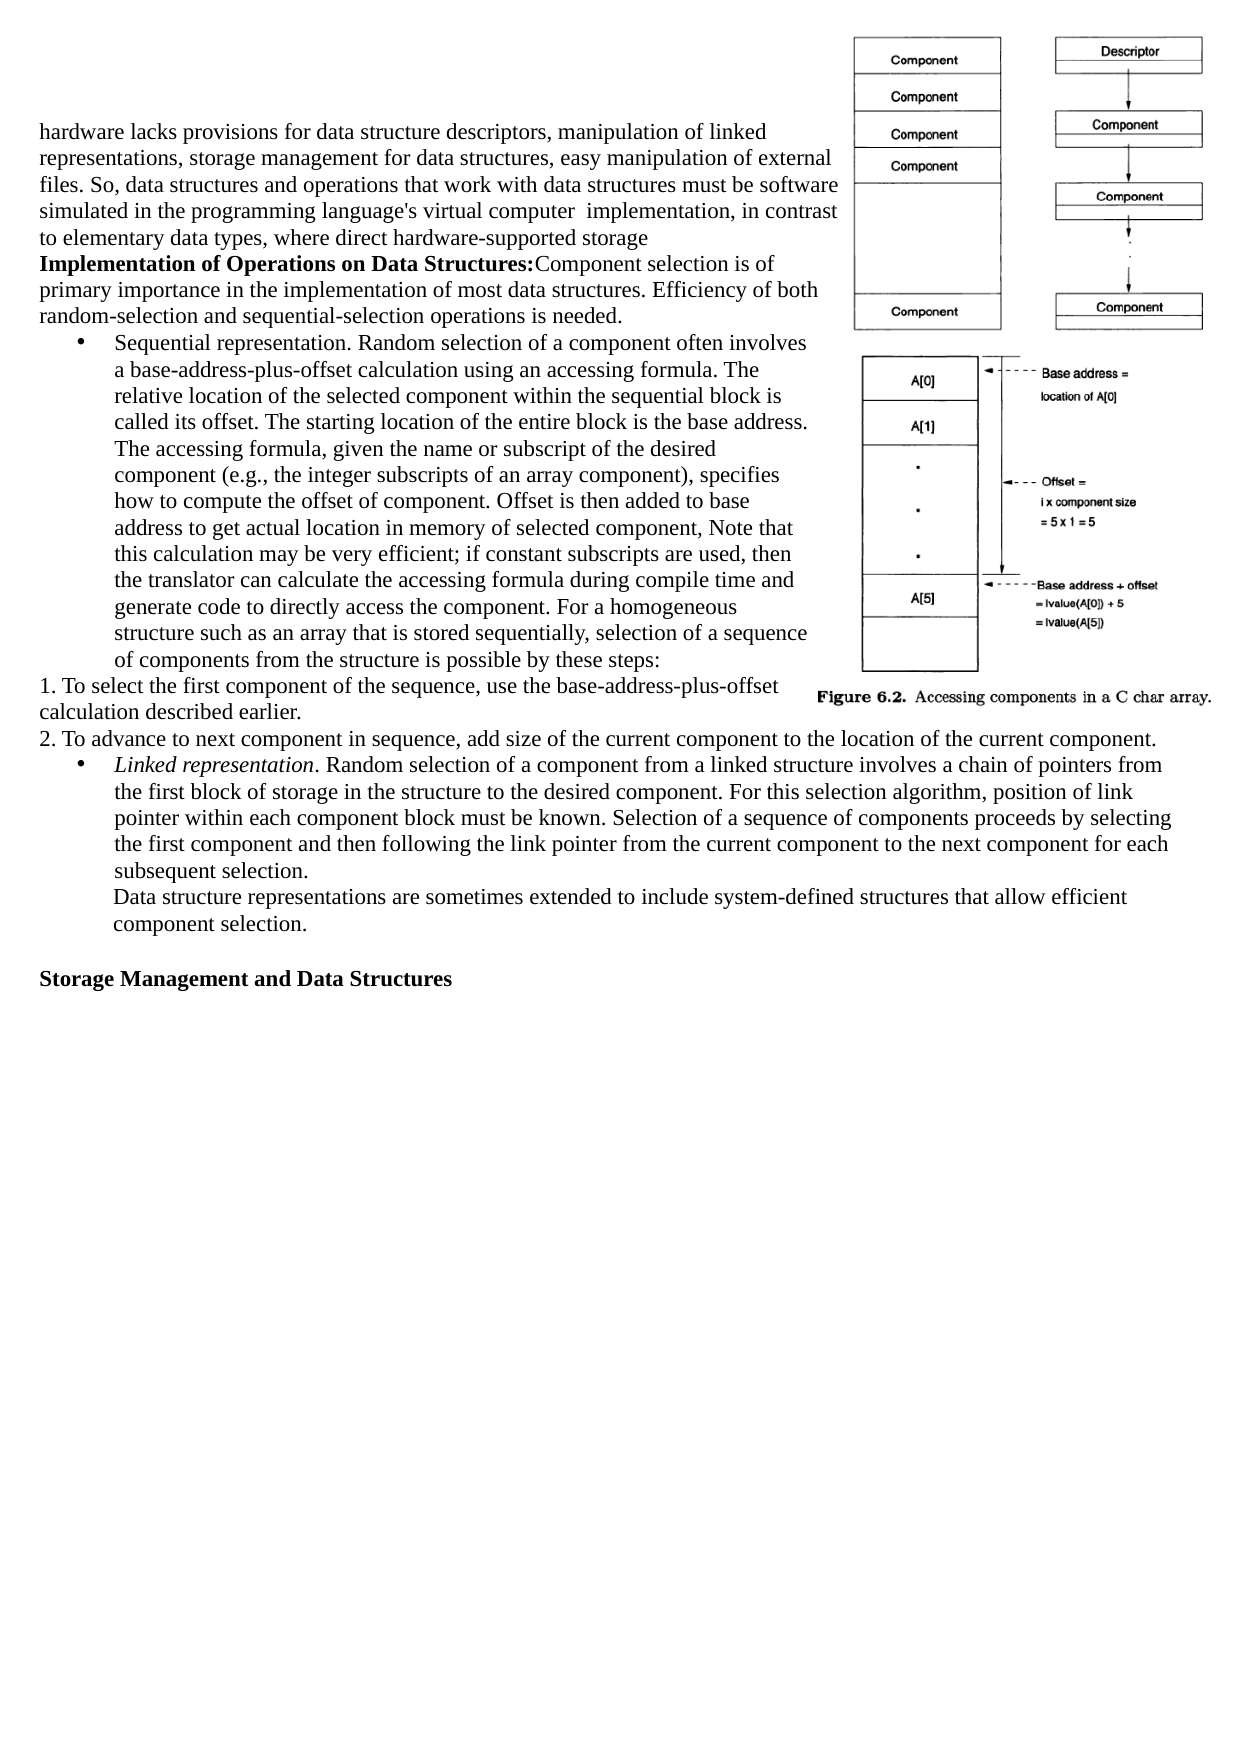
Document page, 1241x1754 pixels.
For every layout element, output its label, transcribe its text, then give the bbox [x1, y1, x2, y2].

text hardware lacks provisions for data structure descriptors, manipulation of linked representations, storage management for data structures, easy manipulation of external files. So, data structures and operations that work with data structures must be software simulated in the programming language's virtual computer implementation, in contrast to elementary data types, where direct hardware-supported storage [39, 118, 849, 250]
text Data structure representations are sometimes extended to include system-defined structures that allow efficient component selection. [39, 883, 1197, 936]
text 1. To select the first component of the sequence, use the base-address-plus-offset calculation described earlier. [39, 672, 1197, 725]
picture [818, 33, 1212, 708]
list Linked representation. Random selection of a component from a linked structure involves a chain of pointers from the first block of storage in the structure to the desired component. For this selection algorithm, position of link pointer within each component block must be known. Selection of a sequence of components proceeds by selecting the first component and then following the link pointer from the current component to the next component for each subsequent selection. [77, 751, 1197, 883]
text Storage Management and Data Structures [39, 965, 1197, 991]
text 2. To advance to next component in sequence, add size of the current component to the location of the current component. [39, 725, 1197, 751]
list Sequential representation. Random selection of a component often involves a base-address-plus-offset calculation using an accessing formula. The relative location of the selected component within the sequential block is called its offset. The starting location of the entire block is the base address. The accessing formula, given the name or subscript of the desired component (e.g., the integer subscripts of an array component), specifies how to compute the offset of component. Offset is then added to base address to get actual location in memory of selected component, Note that this calculation may be very efficient; if constant subscripts are used, then the translator can calculate the accessing formula during compile time and generate code to directly access the component. For a homogeneous structure such as an array that is stored sequentially, selection of a sequence of components from the structure is possible by these steps: [77, 329, 849, 672]
text Implementation of Operations on Data Structures:Component selection is of primary importance in the implementation of most data structures. Efficiency of both random-selection and sequential-selection operations is needed. [39, 250, 849, 329]
